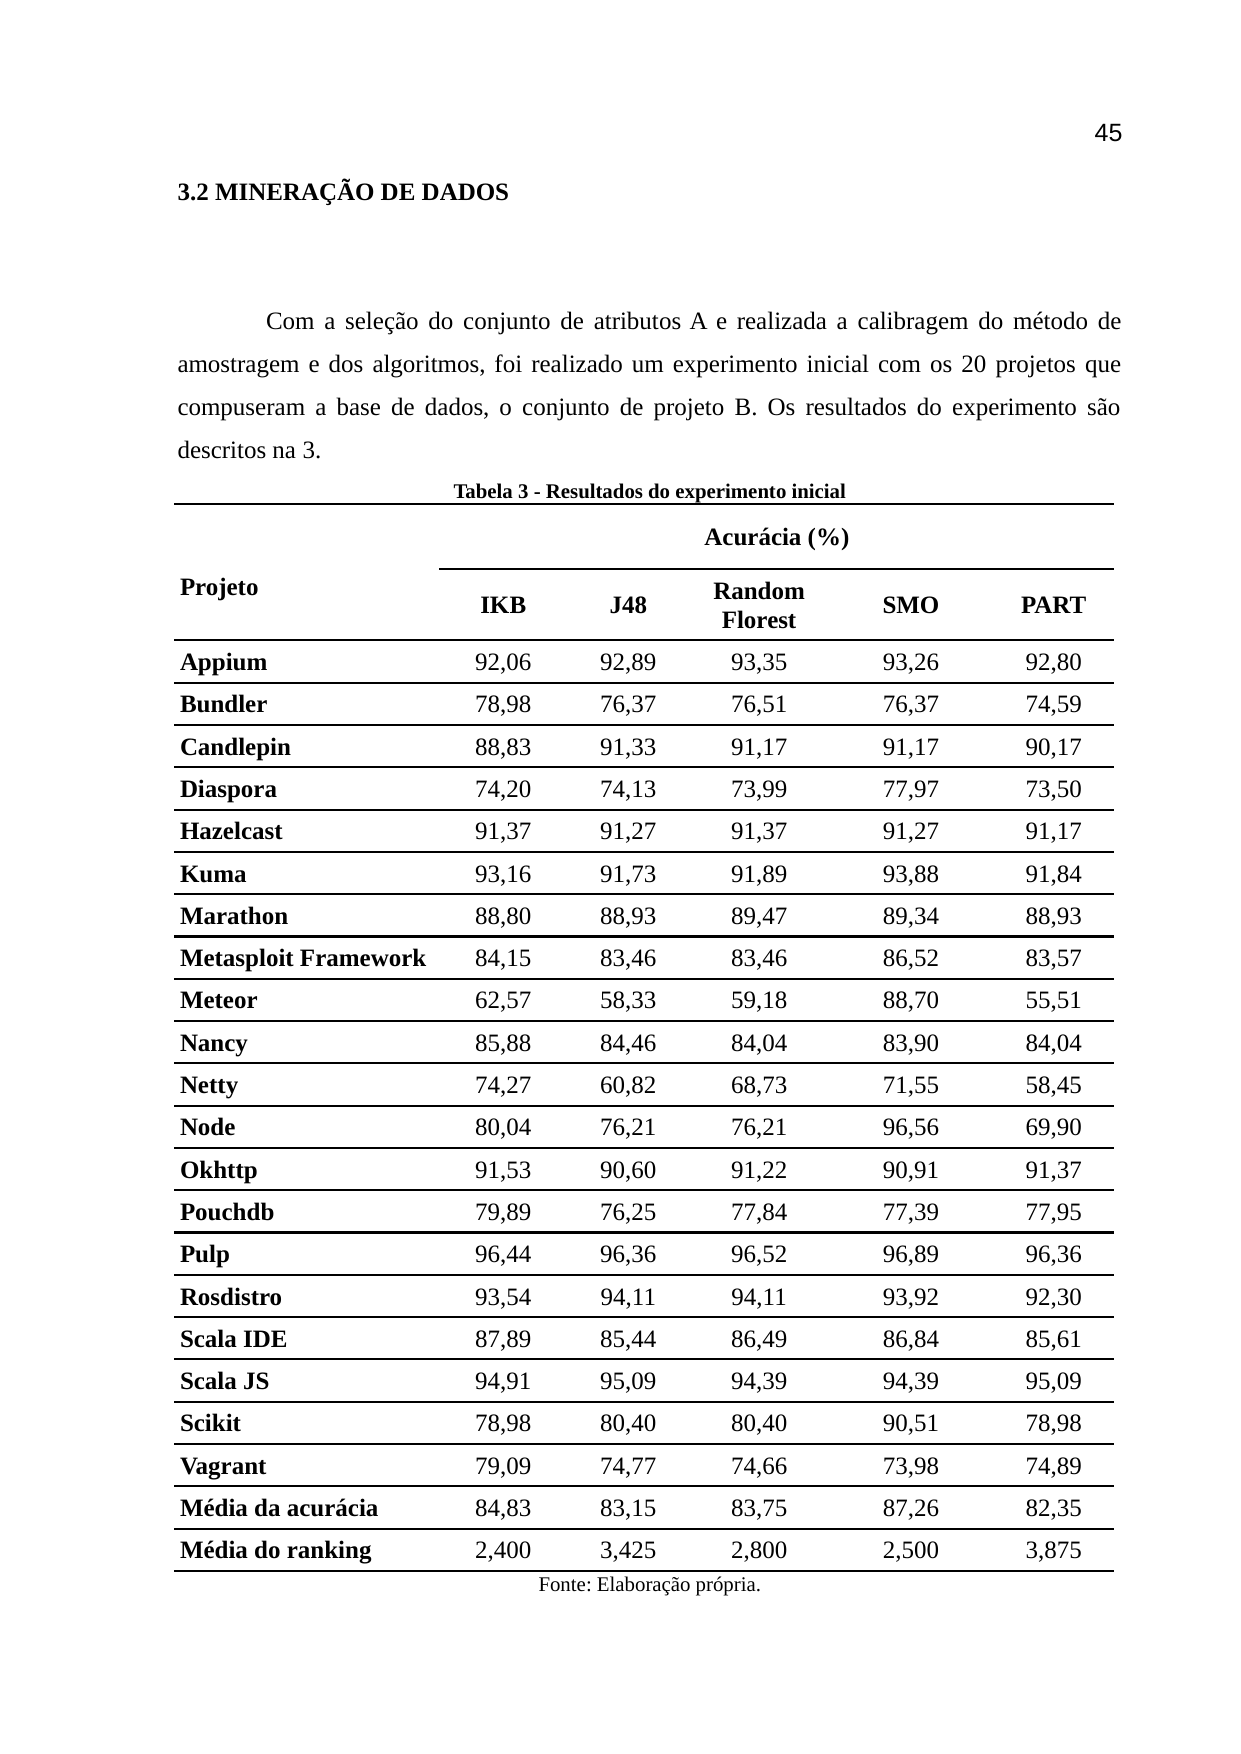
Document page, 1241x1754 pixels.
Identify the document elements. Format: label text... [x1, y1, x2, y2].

table_cell 91,33 [567, 726, 689, 766]
table_cell 76,37 [829, 684, 993, 724]
table_cell 93,16 [439, 853, 567, 893]
table_cell 95,09 [993, 1360, 1114, 1401]
table_cell 94,11 [567, 1276, 689, 1316]
table_cell 74,27 [439, 1064, 567, 1104]
table_cell 83,57 [993, 938, 1114, 978]
table_cell 88,93 [567, 895, 689, 935]
table_cell 96,36 [993, 1234, 1114, 1274]
table_cell 86,84 [829, 1318, 993, 1358]
table_cell 76,21 [689, 1107, 828, 1147]
table_cell 85,61 [993, 1318, 1114, 1358]
table_cell Nancy [174, 1022, 439, 1062]
table_cell SMO [829, 570, 993, 639]
table_cell Okhttp [174, 1149, 439, 1189]
table_cell 93,26 [829, 641, 993, 682]
table_cell 73,99 [689, 768, 828, 808]
table_cell 77,84 [689, 1191, 828, 1231]
table_cell Pulp [174, 1234, 439, 1274]
table_cell 79,09 [439, 1445, 567, 1485]
table_cell 76,21 [567, 1107, 689, 1147]
table_cell 90,60 [567, 1149, 689, 1189]
table_cell 3,425 [567, 1530, 689, 1570]
table_cell J48 [567, 570, 689, 639]
table_cell 91,37 [689, 811, 828, 851]
table_cell 84,15 [439, 938, 567, 978]
table_cell 85,88 [439, 1022, 567, 1062]
table_cell 91,22 [689, 1149, 828, 1189]
table_cell 91,17 [993, 811, 1114, 851]
table_cell 62,57 [439, 980, 567, 1020]
table_cell 74,66 [689, 1445, 828, 1485]
table_cell 92,30 [993, 1276, 1114, 1316]
table_cell 92,89 [567, 641, 689, 682]
table_cell Metasploit Framework [174, 938, 439, 978]
table_cell 83,75 [689, 1487, 828, 1527]
table_cell 84,04 [993, 1022, 1114, 1062]
table_cell 87,89 [439, 1318, 567, 1358]
table_cell 78,98 [439, 684, 567, 724]
table_cell 76,25 [567, 1191, 689, 1231]
table_cell 83,46 [689, 938, 828, 978]
text Com a seleção do conjunto de atributos A e realizada a calibragem do método de amostragem e dos algoritmos, foi realizado um experimento inicial com os 20 projetos que compuseram a base de dados, o conjunto de projeto B. Os resultados do experimento são descritos na Tabela 3. [177, 306, 1122, 464]
table_cell 94,11 [689, 1276, 828, 1316]
table_cell 68,73 [689, 1064, 828, 1104]
table_cell 74,20 [439, 768, 567, 808]
table_cell 93,54 [439, 1276, 567, 1316]
text Tabela 3 - Resultados do experimento inicial [177, 479, 1122, 503]
table_cell 91,89 [689, 853, 828, 893]
table_cell 88,83 [439, 726, 567, 766]
table_cell 84,83 [439, 1487, 567, 1527]
table_cell 91,37 [439, 811, 567, 851]
table_cell 96,56 [829, 1107, 993, 1147]
table_cell 78,98 [993, 1403, 1114, 1443]
table_cell 88,70 [829, 980, 993, 1020]
table_cell 77,95 [993, 1191, 1114, 1231]
table_cell 84,04 [689, 1022, 828, 1062]
table_cell 79,89 [439, 1191, 567, 1231]
table_cell 88,93 [993, 895, 1114, 935]
table_cell Candlepin [174, 726, 439, 766]
table_cell Média da acurácia [174, 1487, 439, 1527]
table_cell 86,52 [829, 938, 993, 978]
table_cell 80,04 [439, 1107, 567, 1147]
table_cell Vagrant [174, 1445, 439, 1485]
table_cell Node [174, 1107, 439, 1147]
table_cell 2,400 [439, 1530, 567, 1570]
text 3.2 Mineração de Dados [177, 177, 1122, 206]
table_cell 96,36 [567, 1234, 689, 1274]
table_cell 92,06 [439, 641, 567, 682]
table_cell 89,47 [689, 895, 828, 935]
text Fonte: Elaboração própria. [177, 1572, 1122, 1596]
table_cell 93,88 [829, 853, 993, 893]
table_cell Hazelcast [174, 811, 439, 851]
table_cell 83,46 [567, 938, 689, 978]
table_cell Marathon [174, 895, 439, 935]
table_cell 82,35 [993, 1487, 1114, 1527]
table_cell Netty [174, 1064, 439, 1104]
table_cell 69,90 [993, 1107, 1114, 1147]
table_cell 95,09 [567, 1360, 689, 1401]
table_cell 93,92 [829, 1276, 993, 1316]
table_cell 80,40 [689, 1403, 828, 1443]
table_cell IKB [439, 570, 567, 639]
table_cell 71,55 [829, 1064, 993, 1104]
table_cell 96,44 [439, 1234, 567, 1274]
table_cell Scikit [174, 1403, 439, 1443]
table_cell 94,39 [689, 1360, 828, 1401]
table_cell 89,34 [829, 895, 993, 935]
table_cell Média do ranking [174, 1530, 439, 1570]
table_cell 55,51 [993, 980, 1114, 1020]
table_cell Scala IDE [174, 1318, 439, 1358]
table_cell 90,91 [829, 1149, 993, 1189]
table_cell 91,17 [829, 726, 993, 766]
table_cell 2,800 [689, 1530, 828, 1570]
table_cell 91,73 [567, 853, 689, 893]
table_cell Kuma [174, 853, 439, 893]
table_cell 90,51 [829, 1403, 993, 1443]
table_cell 91,53 [439, 1149, 567, 1189]
table_cell 74,13 [567, 768, 689, 808]
table_cell 84,46 [567, 1022, 689, 1062]
table_cell 91,27 [567, 811, 689, 851]
table_cell 93,35 [689, 641, 828, 682]
table_cell 91,17 [689, 726, 828, 766]
table_cell Diaspora [174, 768, 439, 808]
table_cell 58,45 [993, 1064, 1114, 1104]
table_cell 60,82 [567, 1064, 689, 1104]
table_cell 83,90 [829, 1022, 993, 1062]
table_cell Scala JS [174, 1360, 439, 1401]
table_cell 74,77 [567, 1445, 689, 1485]
table_cell 58,33 [567, 980, 689, 1020]
table_cell 90,17 [993, 726, 1114, 766]
table_cell 74,89 [993, 1445, 1114, 1485]
table_cell 92,80 [993, 641, 1114, 682]
table_cell 94,39 [829, 1360, 993, 1401]
table_cell 80,40 [567, 1403, 689, 1443]
table_cell 94,91 [439, 1360, 567, 1401]
table_cell 73,50 [993, 768, 1114, 808]
table_cell 86,49 [689, 1318, 828, 1358]
table_cell 91,27 [829, 811, 993, 851]
table_cell Pouchdb [174, 1191, 439, 1231]
table_cell 2,500 [829, 1530, 993, 1570]
table_cell 78,98 [439, 1403, 567, 1443]
table_cell Bundler [174, 684, 439, 724]
table_cell 76,51 [689, 684, 828, 724]
table_cell 77,97 [829, 768, 993, 808]
table_cell 88,80 [439, 895, 567, 935]
table_cell 85,44 [567, 1318, 689, 1358]
table_cell 91,37 [993, 1149, 1114, 1189]
table_cell Random Florest [689, 570, 828, 639]
table_cell 83,15 [567, 1487, 689, 1527]
table_cell 77,39 [829, 1191, 993, 1231]
table_cell 91,84 [993, 853, 1114, 893]
table_cell 3,875 [993, 1530, 1114, 1570]
table_cell 96,52 [689, 1234, 828, 1274]
table_header Acurácia (%) [439, 505, 1114, 568]
table_cell Rosdistro [174, 1276, 439, 1316]
table_cell 74,59 [993, 684, 1114, 724]
table_cell 87,26 [829, 1487, 993, 1527]
table_header Projeto [174, 505, 439, 639]
table_cell Meteor [174, 980, 439, 1020]
table_cell 73,98 [829, 1445, 993, 1485]
table_cell PART [993, 570, 1114, 639]
table_cell 96,89 [829, 1234, 993, 1274]
table_cell 76,37 [567, 684, 689, 724]
table_cell 59,18 [689, 980, 828, 1020]
table_cell Appium [174, 641, 439, 682]
